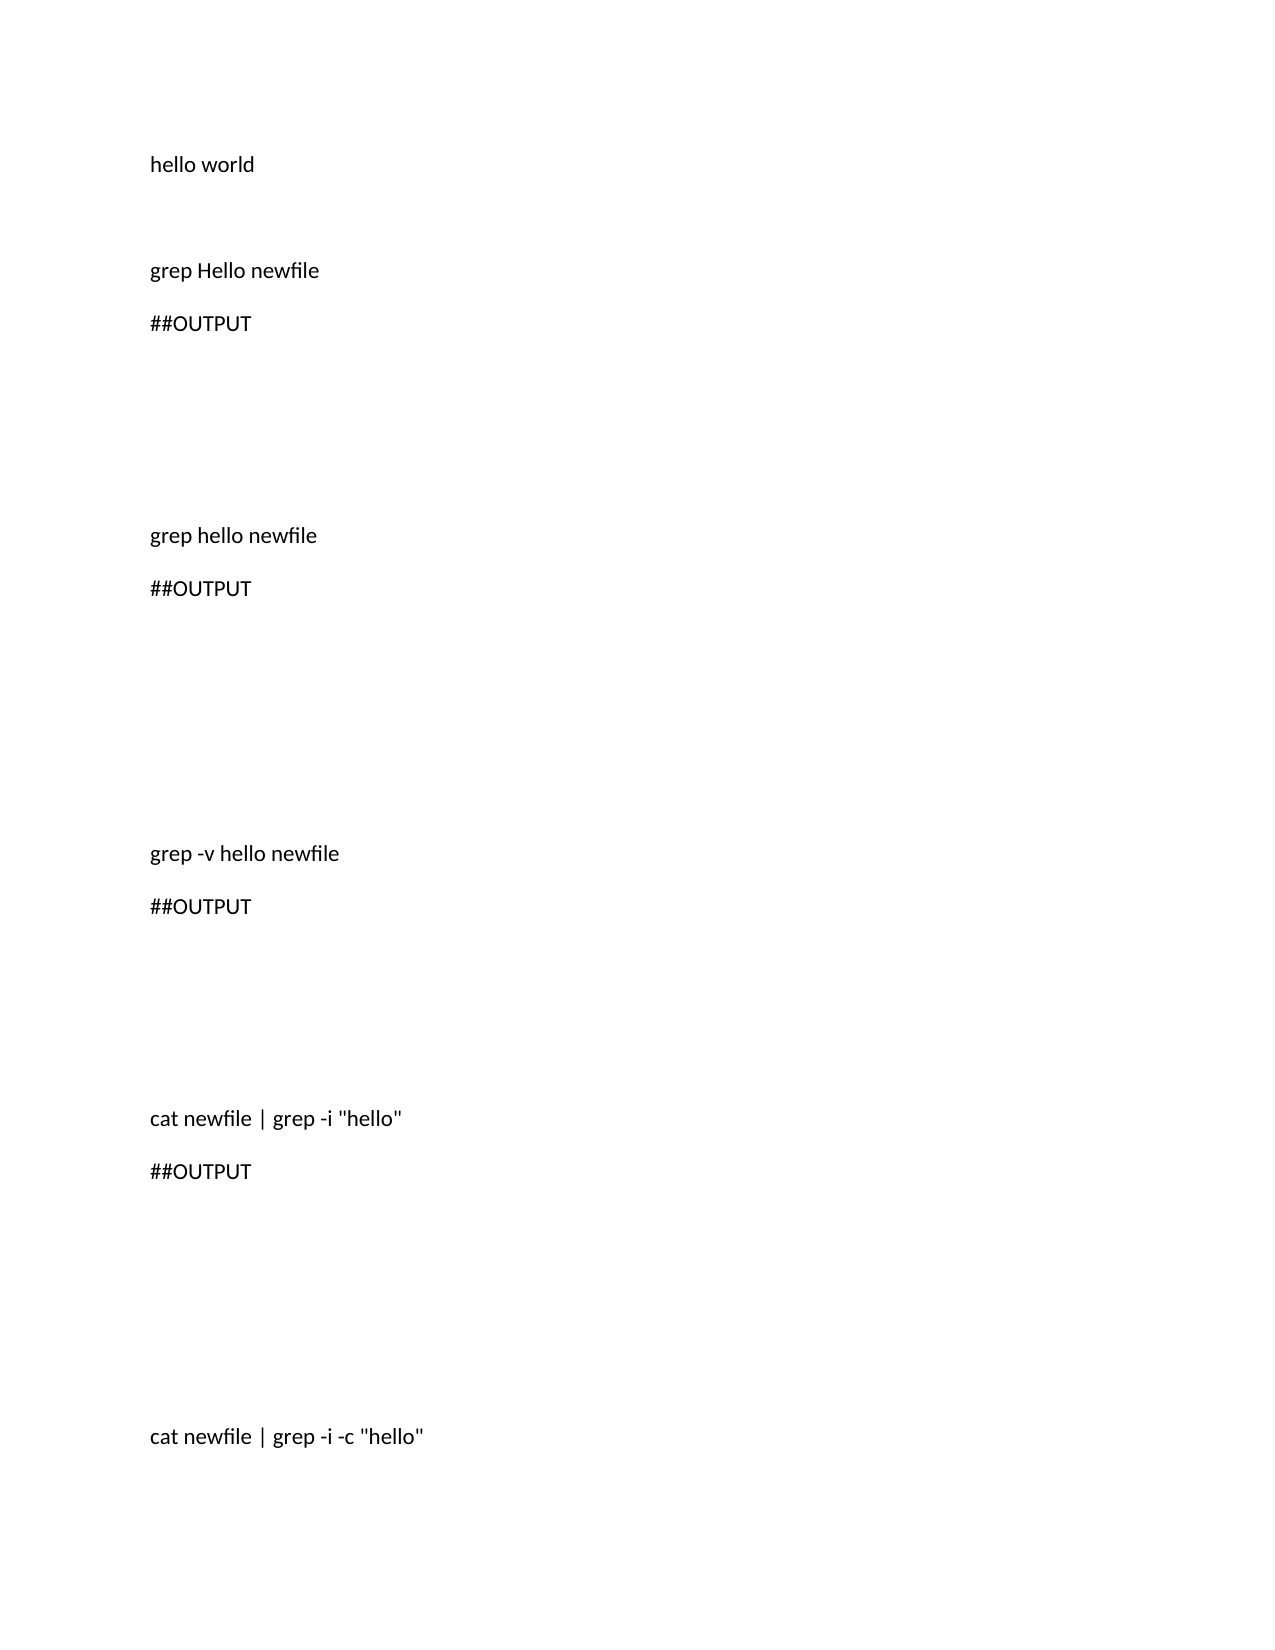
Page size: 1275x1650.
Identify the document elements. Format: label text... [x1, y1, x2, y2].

text hello world [150, 150, 1125, 178]
text grep -v hello newfile [150, 839, 1125, 867]
text ##OUTPUT [150, 309, 1125, 337]
text grep hello newfile [150, 521, 1125, 549]
text grep Hello newfile [150, 256, 1125, 284]
text cat newfile | grep -i -c "hello" [150, 1422, 1125, 1451]
text cat newfile | grep -i "hello" [150, 1104, 1125, 1132]
text ##OUTPUT [150, 1157, 1125, 1185]
text ##OUTPUT [150, 574, 1125, 602]
text ##OUTPUT [150, 892, 1125, 920]
